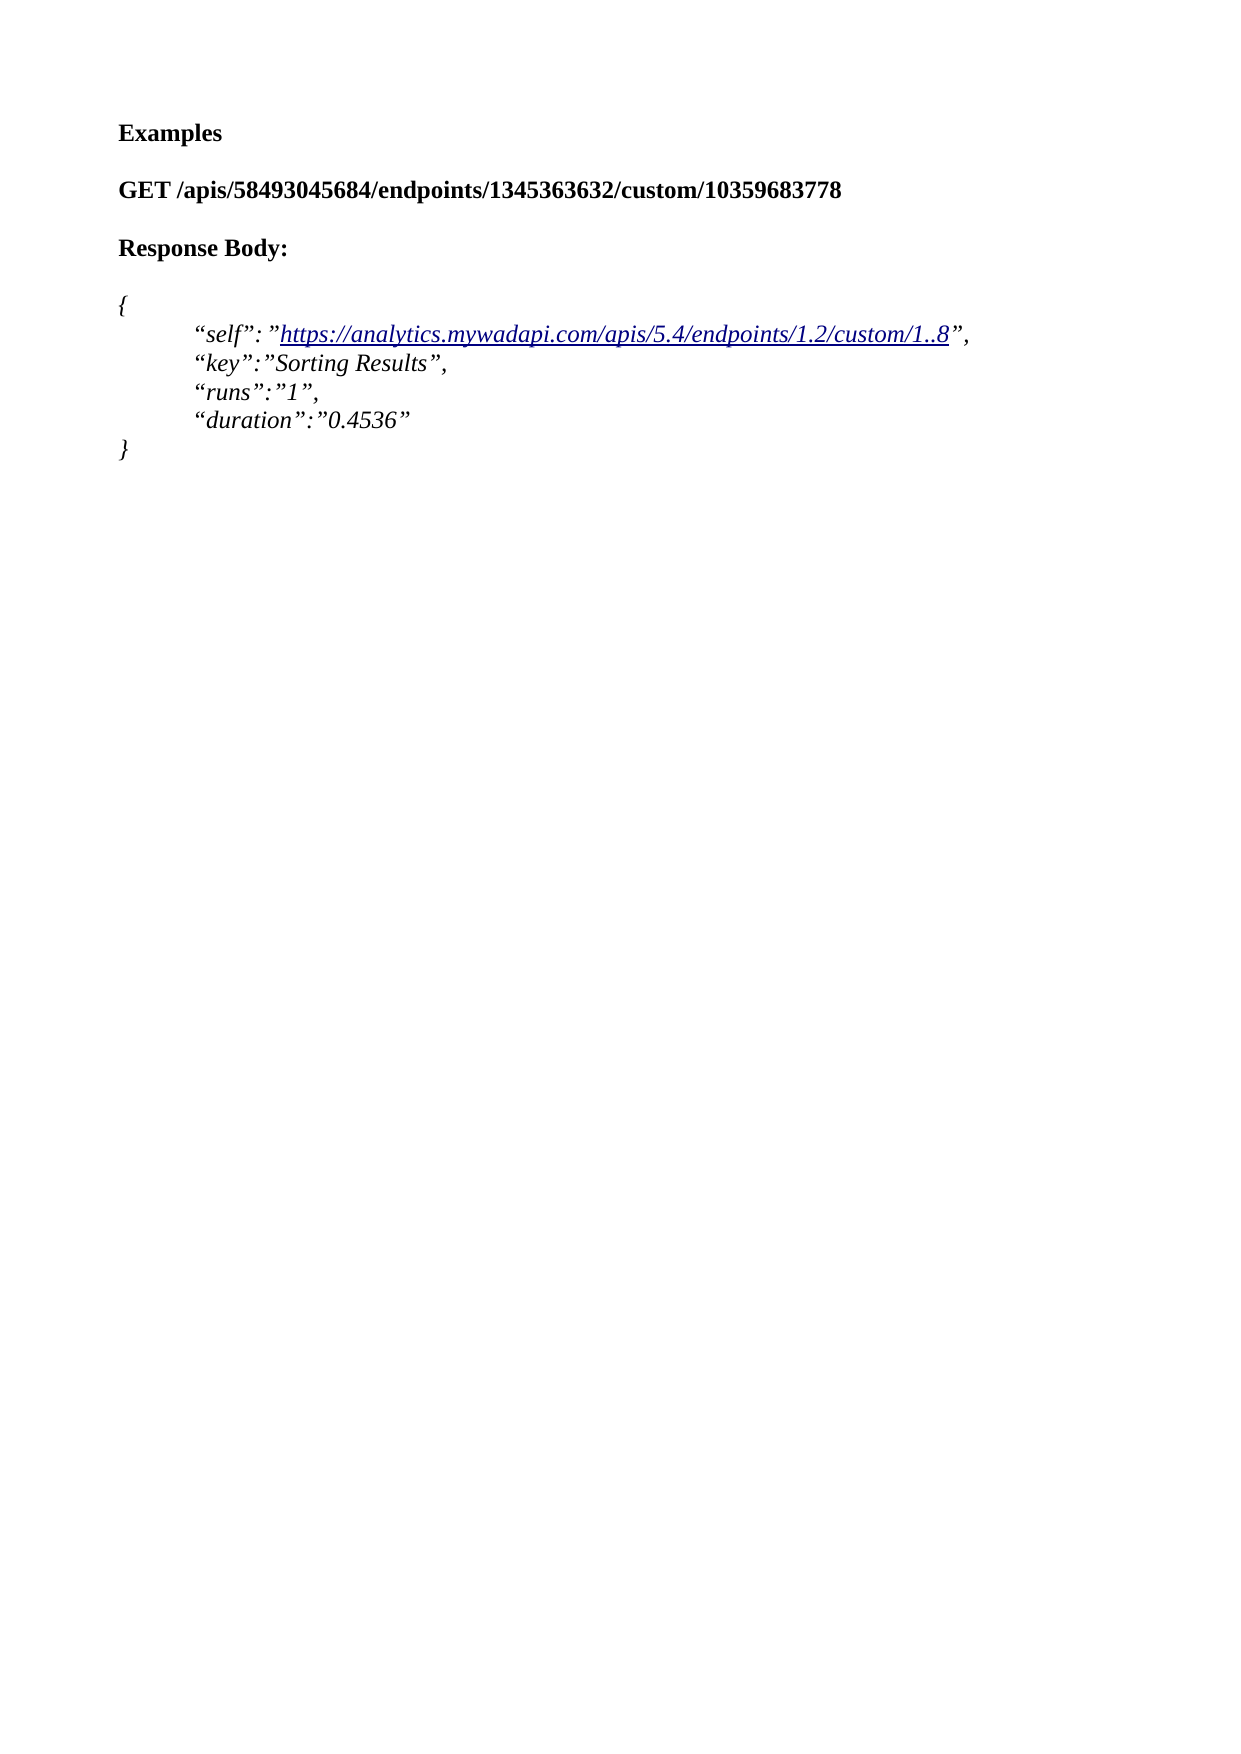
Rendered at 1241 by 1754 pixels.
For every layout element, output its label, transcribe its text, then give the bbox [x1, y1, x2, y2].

text “self”: ”https://analytics.mywadapi.com/apis/5.4/endpoints/1.2/custom/1..8”, [118, 319, 1122, 348]
text “duration”:”0.4536” [118, 406, 1122, 434]
text Examples [118, 118, 1122, 147]
text Response Body: [118, 233, 1122, 262]
text { [118, 291, 1122, 319]
text } [118, 434, 1122, 463]
text “key”:”Sorting Results”, [118, 348, 1122, 377]
text “runs”:”1”, [118, 377, 1122, 406]
text GET /apis/58493045684/endpoints/1345363632/custom/10359683778 [118, 176, 1122, 204]
